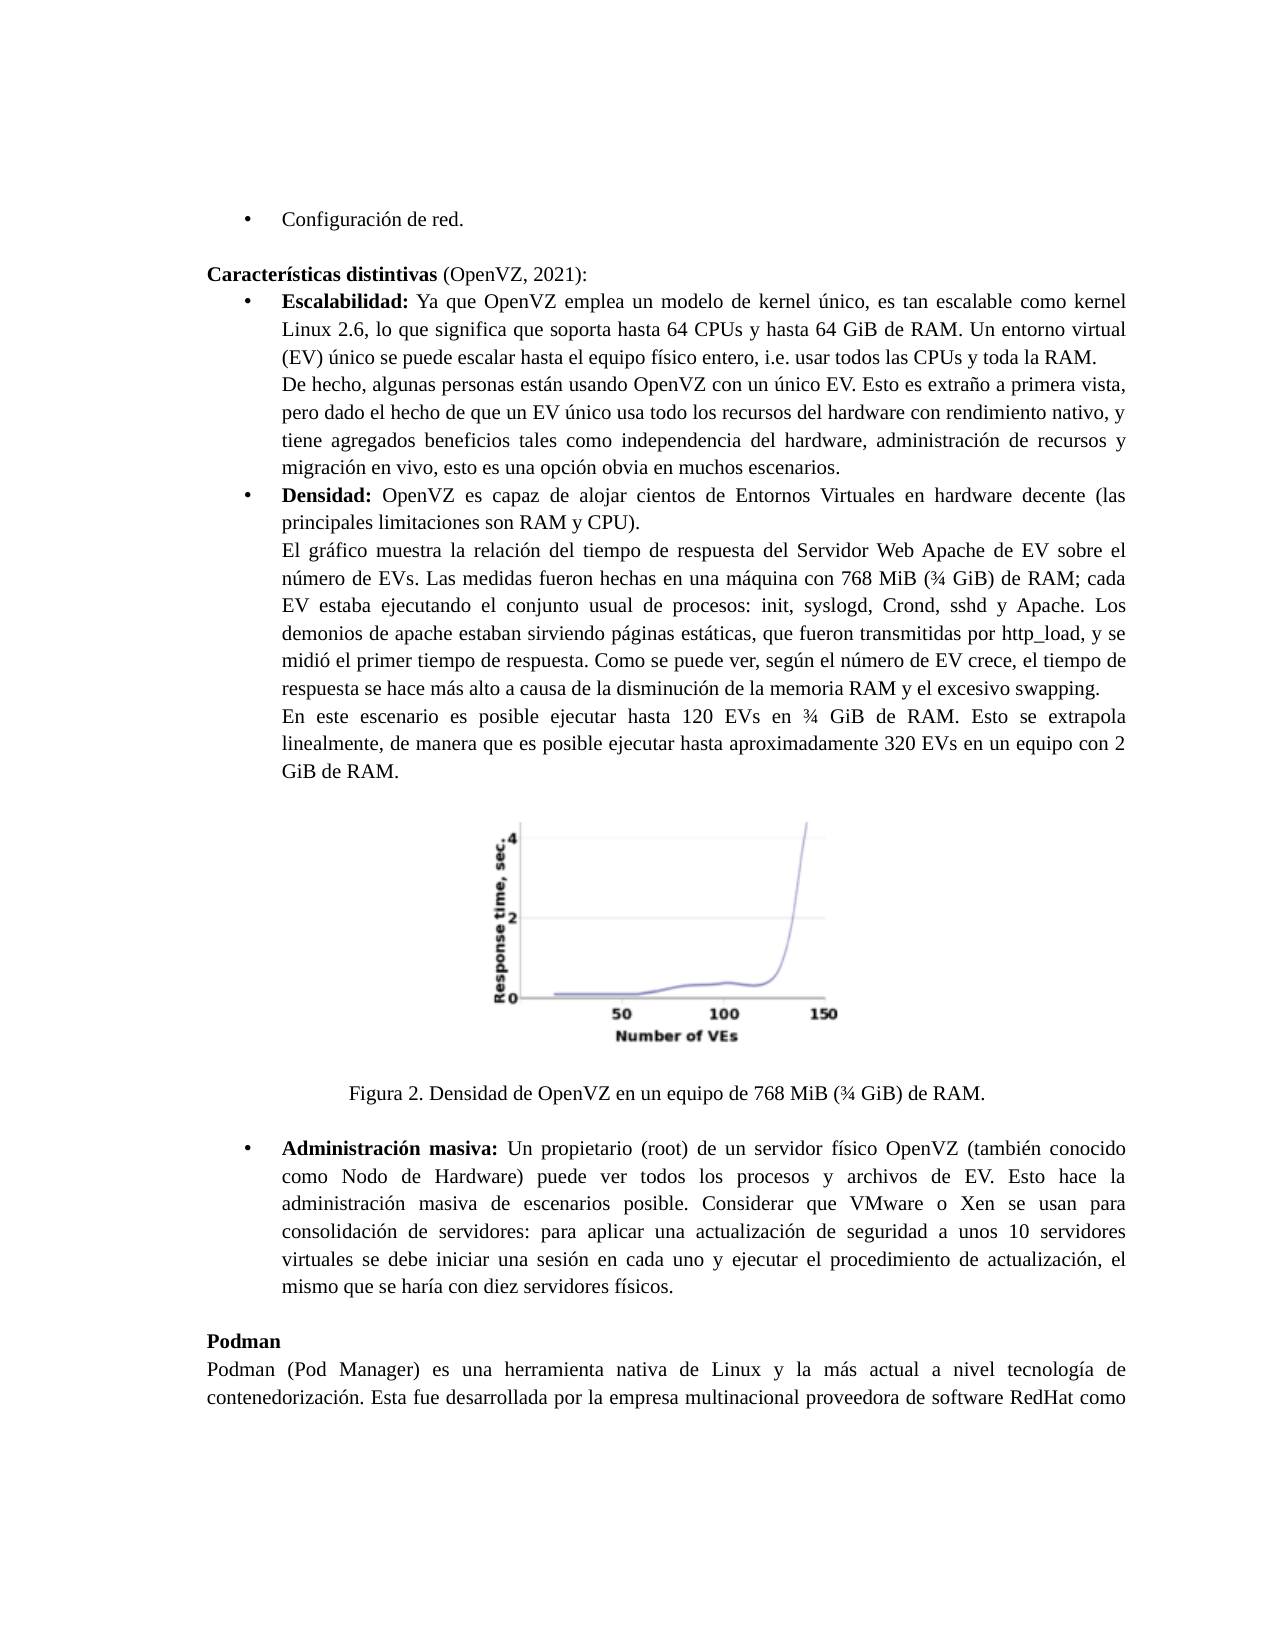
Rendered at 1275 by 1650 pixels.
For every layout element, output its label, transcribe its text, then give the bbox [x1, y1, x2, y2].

text Figura 2. Densidad de OpenVZ en un equipo de 768 MiB (¾ GiB) de RAM. [207, 1081, 1127, 1105]
list Escalabilidad: Ya que OpenVZ emplea un modelo de kernel único, es tan escalable como kernel Linux 2.6, lo que significa que soporta hasta 64 CPUs y hasta 64 GiB de RAM. Un entorno virtual (EV) único se puede escalar hasta el equipo físico entero, i.e. usar todos las CPUs y toda la RAM. [244, 289, 1127, 369]
picture [484, 813, 850, 1050]
list En este escenario es posible ejecutar hasta 120 EVs en ¾ GiB de RAM. Esto se extrapola linealmente, de manera que es posible ejecutar hasta aproximadamente 320 EVs en un equipo con 2 GiB de RAM. [244, 703, 1127, 783]
list El gráfico muestra la relación del tiempo de respuesta del Servidor Web Apache de EV sobre el número de EVs. Las medidas fueron hechas en una máquina con 768 MiB (¾ GiB) de RAM; cada EV estaba ejecutando el conjunto usual de procesos: init, syslogd, Crond, sshd y Apache. Los demonios de apache estaban sirviendo páginas estáticas, que fueron transmitidas por http_load, y se midió el primer tiempo de respuesta. Como se puede ver, según el número de EV crece, el tiempo de respuesta se hace más alto a causa de la disminución de la memoria RAM y el excesivo swapping. [244, 538, 1127, 700]
list Densidad: OpenVZ es capaz de alojar cientos de Entornos Virtuales en hardware decente (las principales limitaciones son RAM y CPU). [244, 483, 1127, 534]
text Podman (Pod Manager) es una herramienta nativa de Linux y la más actual a nivel tecnología de contenedorización. Esta fue desarrollada por la empresa multinacional proveedora de software RedHat como [207, 1357, 1127, 1409]
list Administración masiva: Un propietario (root) de un servidor físico OpenVZ (también conocido como Nodo de Hardware) puede ver todos los procesos y archivos de EV. Esto hace la administración masiva de escenarios posible. Considerar que VMware o Xen se usan para consolidación de servidores: para aplicar una actualización de seguridad a unos 10 servidores virtuales se debe iniciar una sesión en cada uno y ejecutar el procedimiento de actualización, el mismo que se haría con diez servidores físicos. [244, 1136, 1127, 1298]
text Podman [207, 1329, 1127, 1353]
list Configuración de red. [244, 207, 1127, 231]
text Características distintivas (OpenVZ, 2021): [207, 262, 1127, 286]
list De hecho, algunas personas están usando OpenVZ con un único EV. Esto es extraño a primera vista, pero dado el hecho de que un EV único usa todo los recursos del hardware con rendimiento nativo, y tiene agregados beneficios tales como independencia del hardware, administración de recursos y migración en vivo, esto es una opción obvia en muchos escenarios. [244, 372, 1127, 479]
